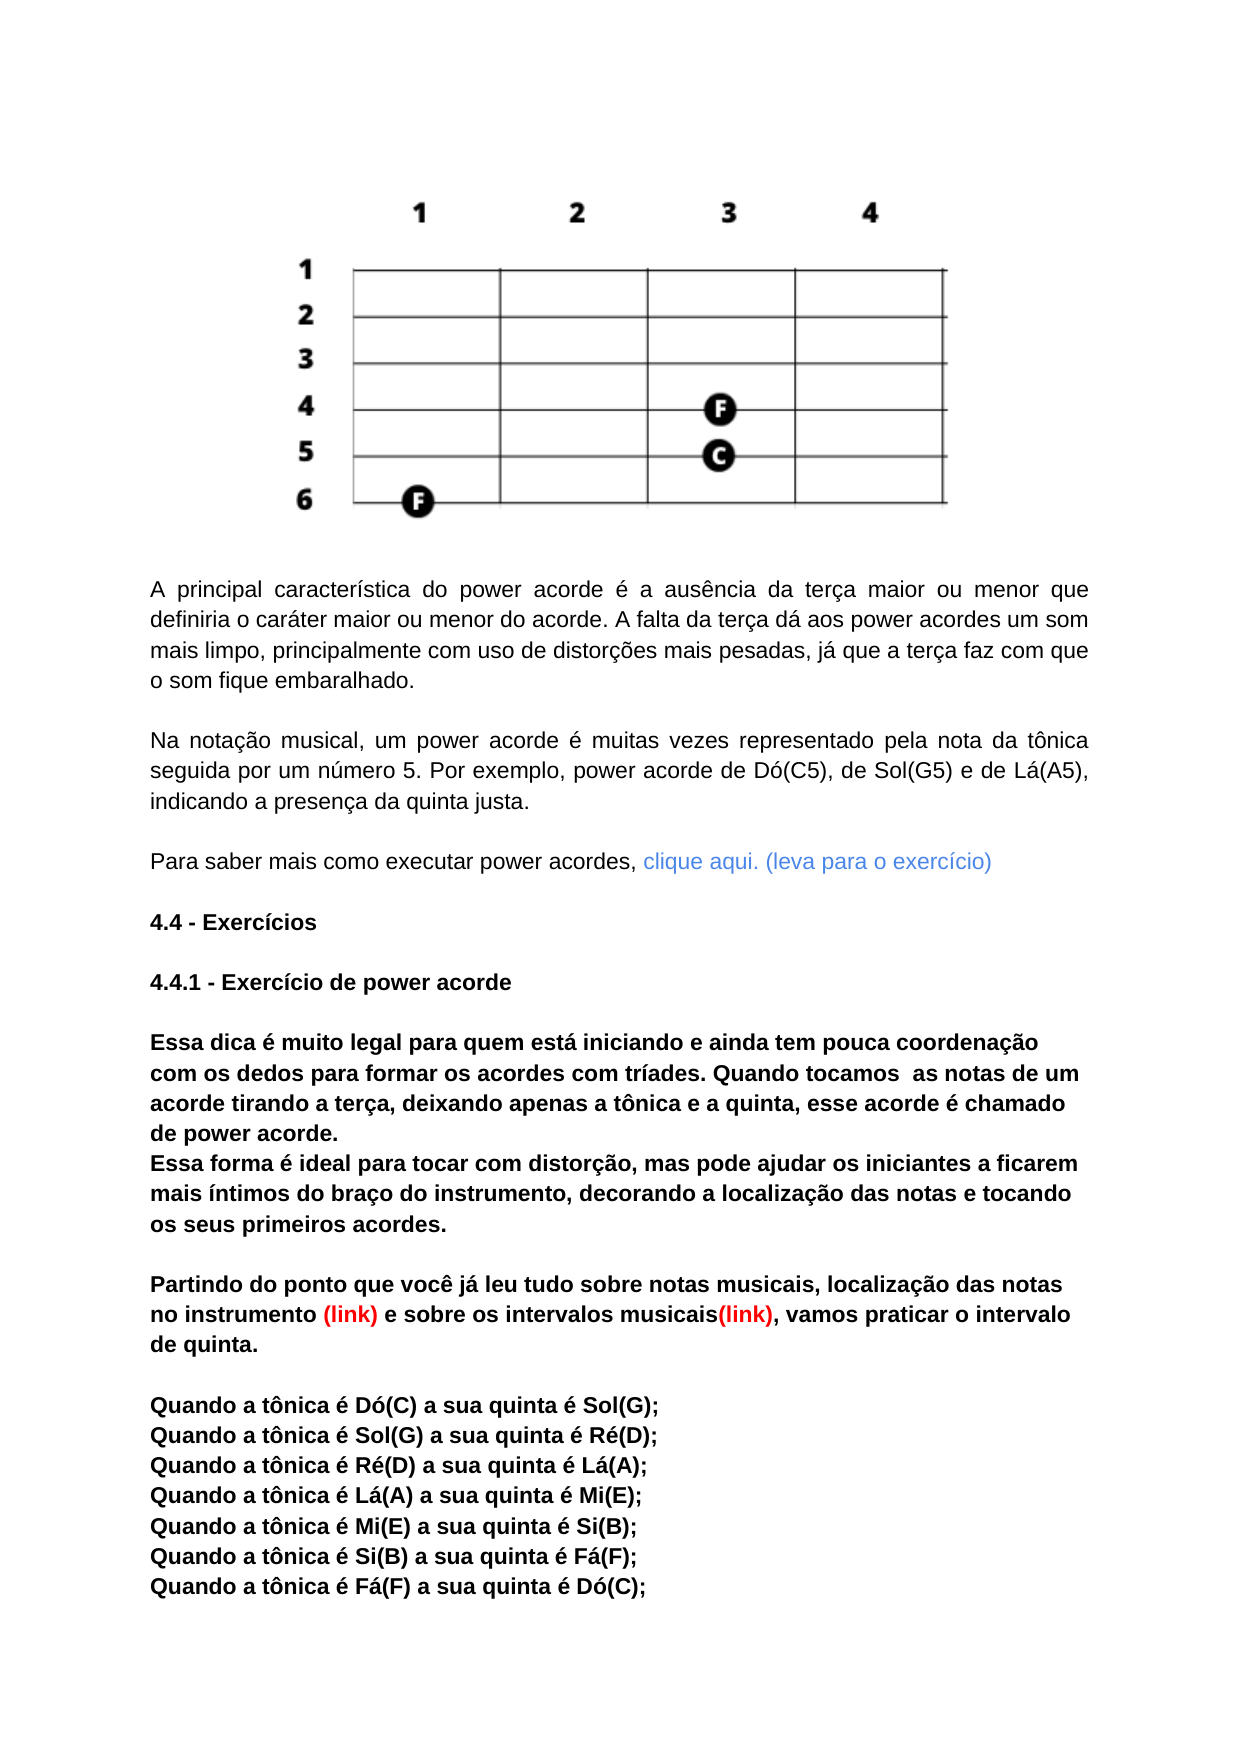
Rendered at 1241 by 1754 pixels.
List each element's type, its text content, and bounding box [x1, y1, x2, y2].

text Partindo do ponto que você já leu tudo sobre notas musicais, localização das notas no instrumento (link) e sobre os intervalos musicais(link), vamos praticar o intervalo de quinta. [150, 1271, 1090, 1358]
text Quando a tônica é Si(B) a sua quinta é Fá(F); [150, 1543, 1090, 1569]
text Na notação musical, um power acorde é muitas vezes representado pela nota da tônica seguida por um número 5. Por exemplo, power acorde de Dó(C5), de Sol(G5) e de Lá(A5), indicando a presença da quinta justa. [150, 727, 1090, 814]
text Essa dica é muito legal para quem está iniciando e ainda tem pouca coordenação com os dedos para formar os acordes com tríades. Quando tocamos as notas de um acorde tirando a terça, deixando apenas a tônica e a quinta, esse acorde é chamado de power acorde. [150, 1029, 1090, 1146]
text Quando a tônica é Ré(D) a sua quinta é Lá(A); [150, 1452, 1090, 1479]
text Quando a tônica é Dó(C) a sua quinta é Sol(G); [150, 1392, 1090, 1418]
text 4.4.1 - Exercício de power acorde [150, 969, 1090, 995]
text 4.4 - Exercícios [150, 908, 1090, 935]
picture [271, 150, 970, 543]
text Essa forma é ideal para tocar com distorção, mas pode ajudar os iniciantes a ficarem mais íntimos do braço do instrumento, decorando a localização das notas e tocando os seus primeiros acordes. [150, 1150, 1090, 1237]
text Quando a tônica é Sol(G) a sua quinta é Ré(D); [150, 1422, 1090, 1448]
text Quando a tônica é Fá(F) a sua quinta é Dó(C); [150, 1573, 1090, 1599]
text Quando a tônica é Lá(A) a sua quinta é Mi(E); [150, 1482, 1090, 1509]
text Para saber mais como executar power acordes, clique aqui. (leva para o exercício) [150, 848, 1090, 874]
text Quando a tônica é Mi(E) a sua quinta é Si(B); [150, 1513, 1090, 1539]
text A principal característica do power acorde é a ausência da terça maior ou menor que definiria o caráter maior ou menor do acorde. A falta da terça dá aos power acordes um som mais limpo, principalmente com uso de distorções mais pesadas, já que a terça faz com que o som fique embaralhado. [150, 576, 1090, 693]
